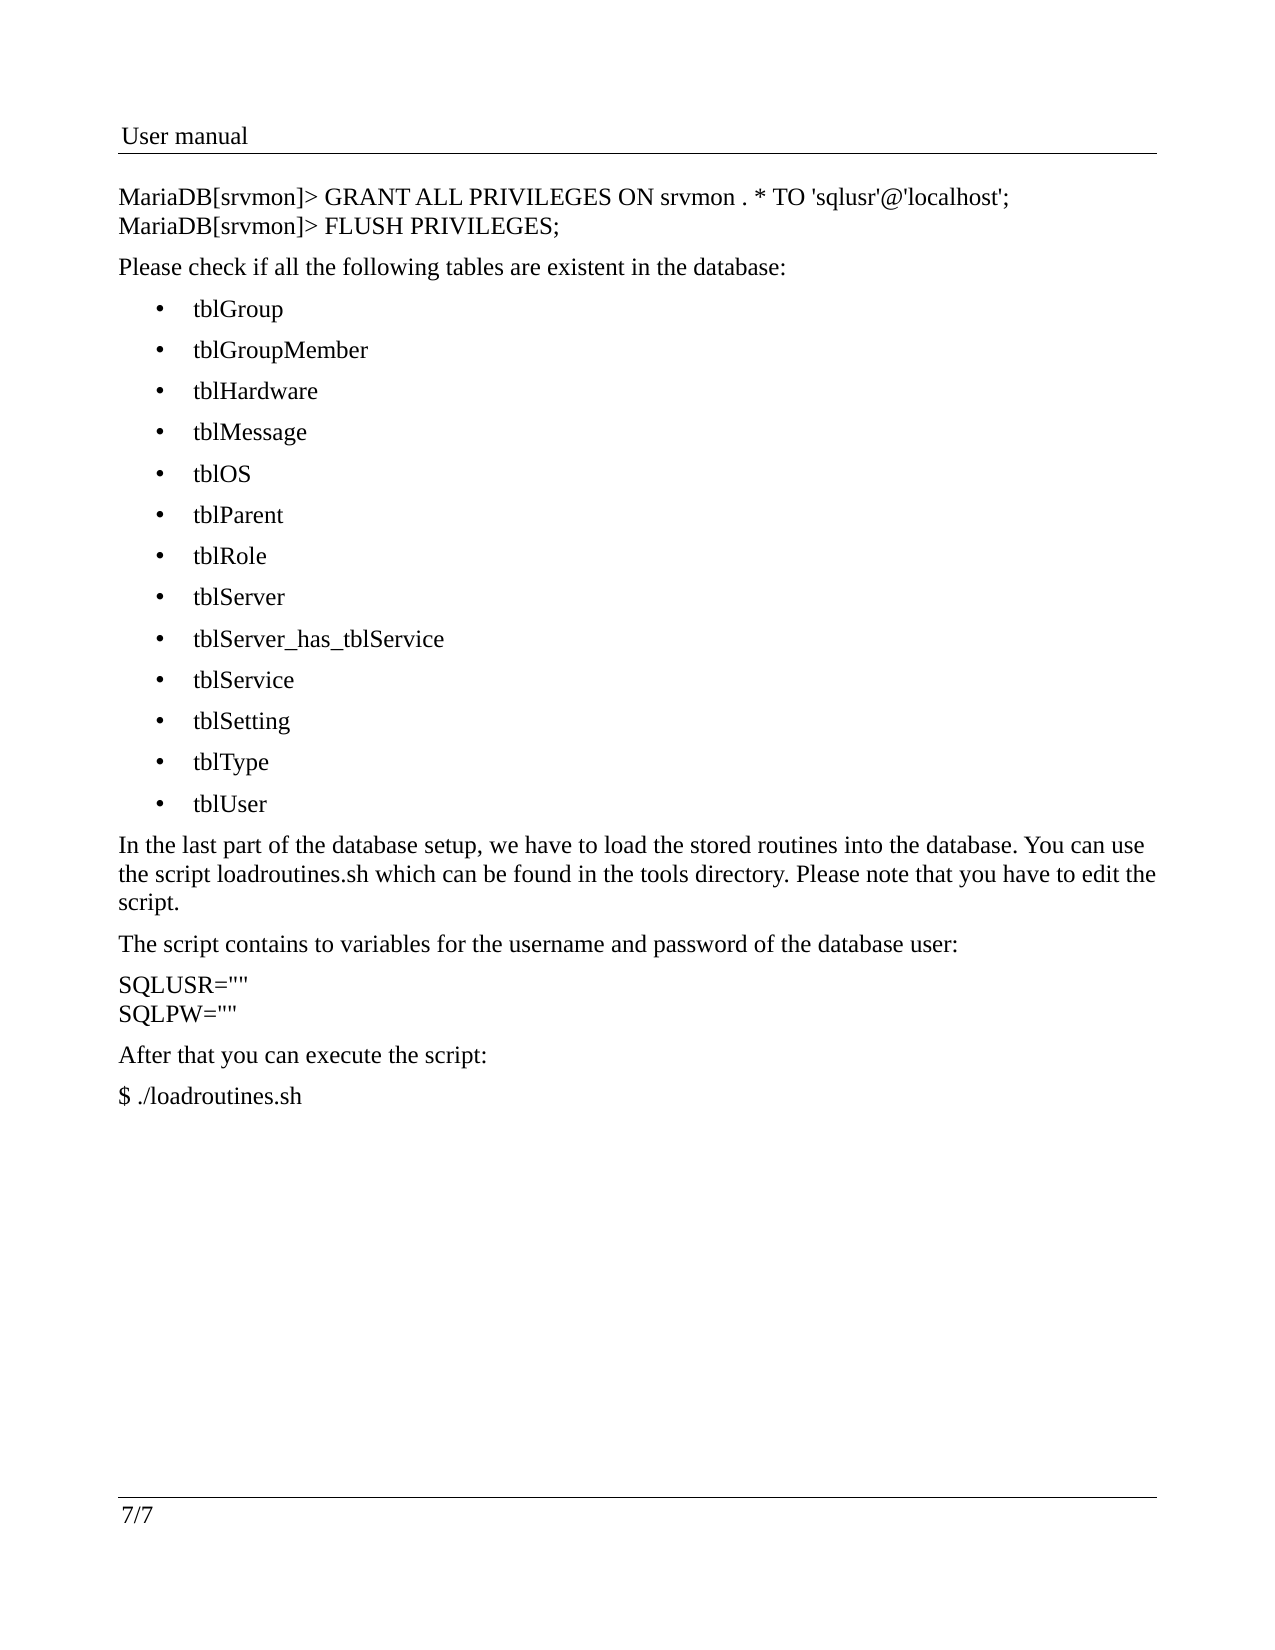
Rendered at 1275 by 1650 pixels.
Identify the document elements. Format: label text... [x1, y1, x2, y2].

text MariaDB[srvmon]> GRANT ALL PRIVILEGES ON srvmon . * TO 'sqlusr'@'localhost'; MariaDB[srvmon]> FLUSH PRIVILEGES; [118, 182, 1157, 240]
list tblType [156, 747, 1157, 776]
text The script contains to variables for the username and password of the database user: [118, 929, 1157, 957]
text In the last part of the database setup, we have to load the stored routines into the database. You can use the script loadroutines.sh which can be found in the tools directory. Please note that you have to edit the script. [118, 830, 1157, 916]
text Please check if all the following tables are existent in the database: [118, 252, 1157, 281]
list tblRole [156, 541, 1157, 570]
text After that you can execute the script: [118, 1040, 1157, 1069]
list tblServer [156, 582, 1157, 611]
list tblUser [156, 789, 1157, 817]
list tblOS [156, 459, 1157, 487]
list tblGroupMember [156, 335, 1157, 364]
list tblService [156, 665, 1157, 694]
list tblServer_has_tblService [156, 624, 1157, 652]
list tblGroup [156, 294, 1157, 322]
text $ ./loadroutines.sh [118, 1081, 1157, 1110]
list tblMessage [156, 417, 1157, 446]
list tblSetting [156, 706, 1157, 735]
text SQLUSR="" SQLPW="" [118, 970, 1157, 1027]
list tblHardware [156, 376, 1157, 405]
list tblParent [156, 500, 1157, 529]
